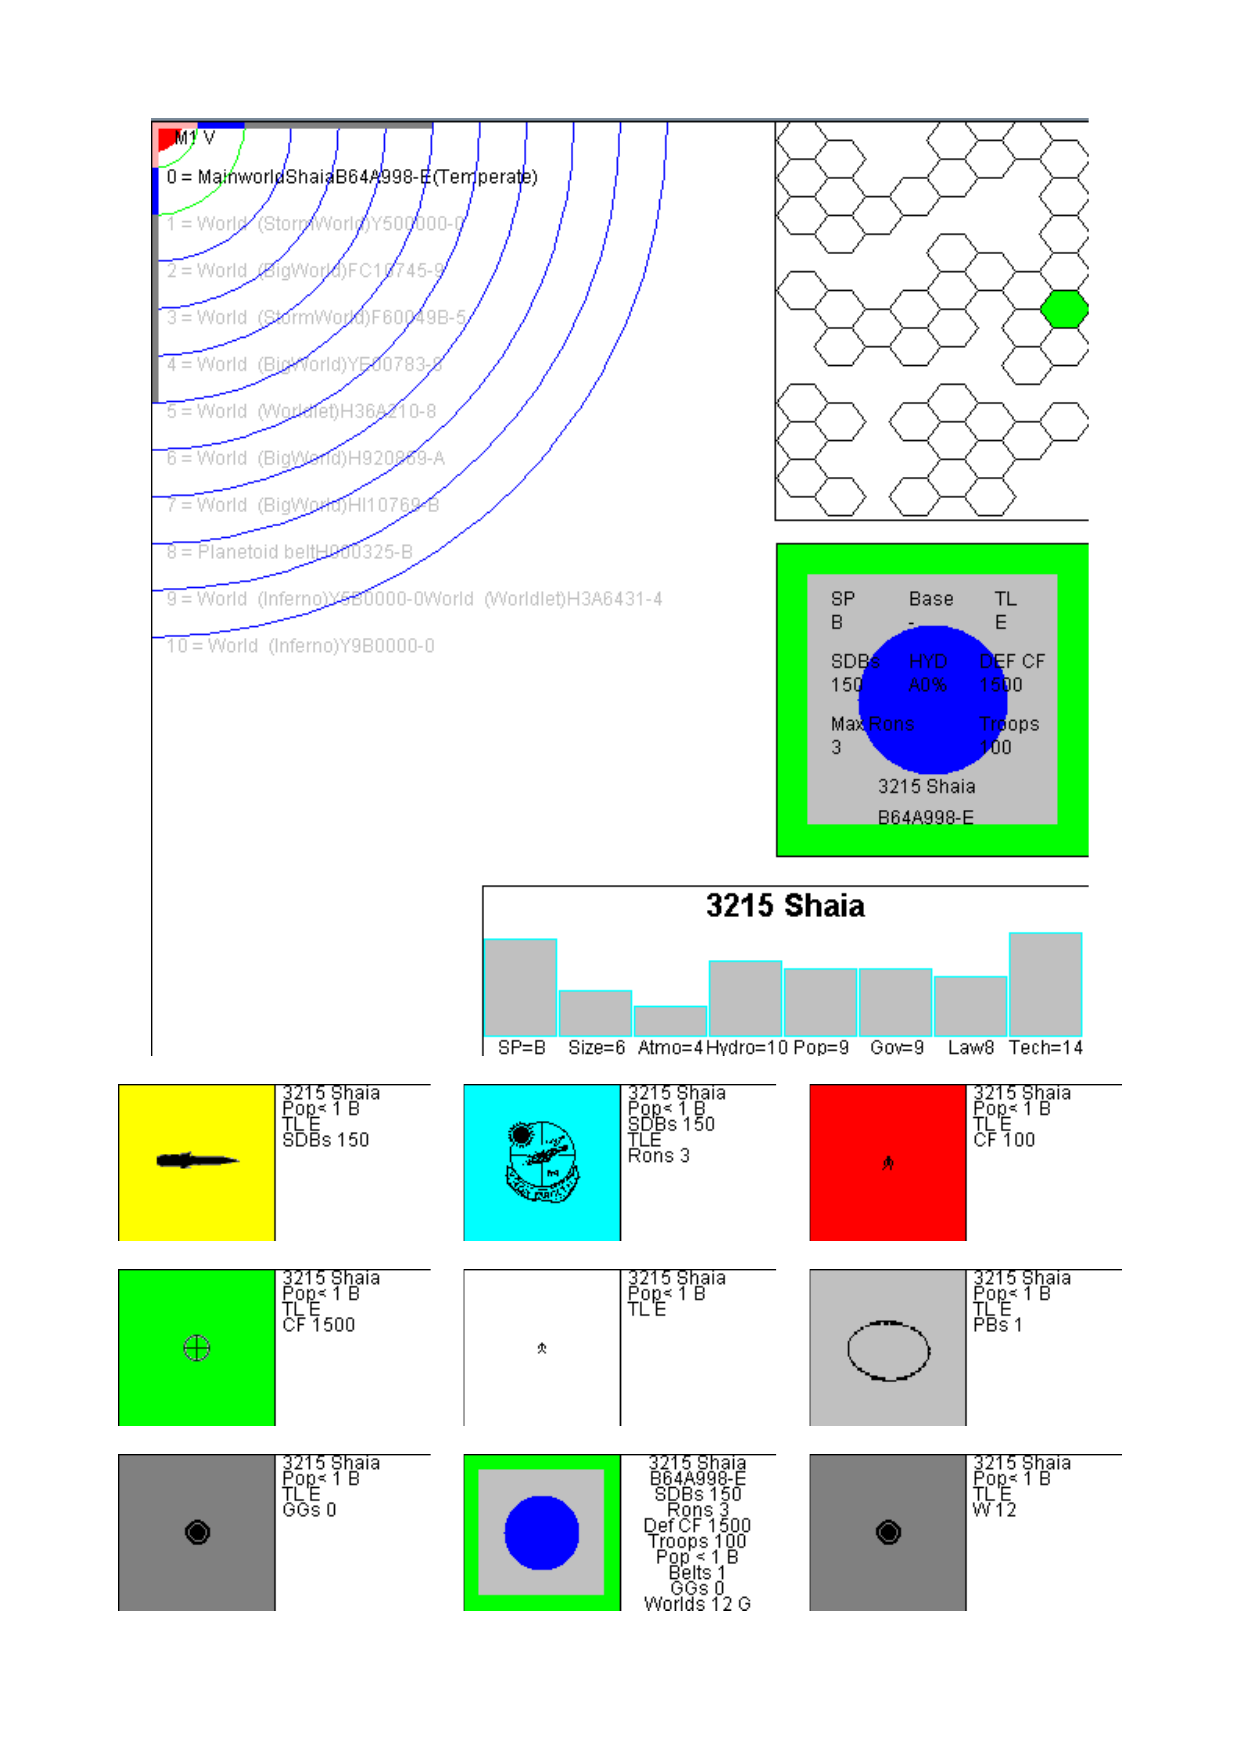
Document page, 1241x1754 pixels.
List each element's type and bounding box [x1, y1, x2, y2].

picture [809, 1454, 1122, 1611]
picture [463, 1084, 777, 1241]
picture [118, 1084, 431, 1241]
picture [118, 1454, 431, 1611]
picture [118, 1269, 431, 1426]
picture [151, 118, 1089, 1056]
picture [809, 1084, 1122, 1241]
picture [463, 1269, 777, 1426]
picture [463, 1454, 777, 1611]
picture [809, 1269, 1122, 1426]
